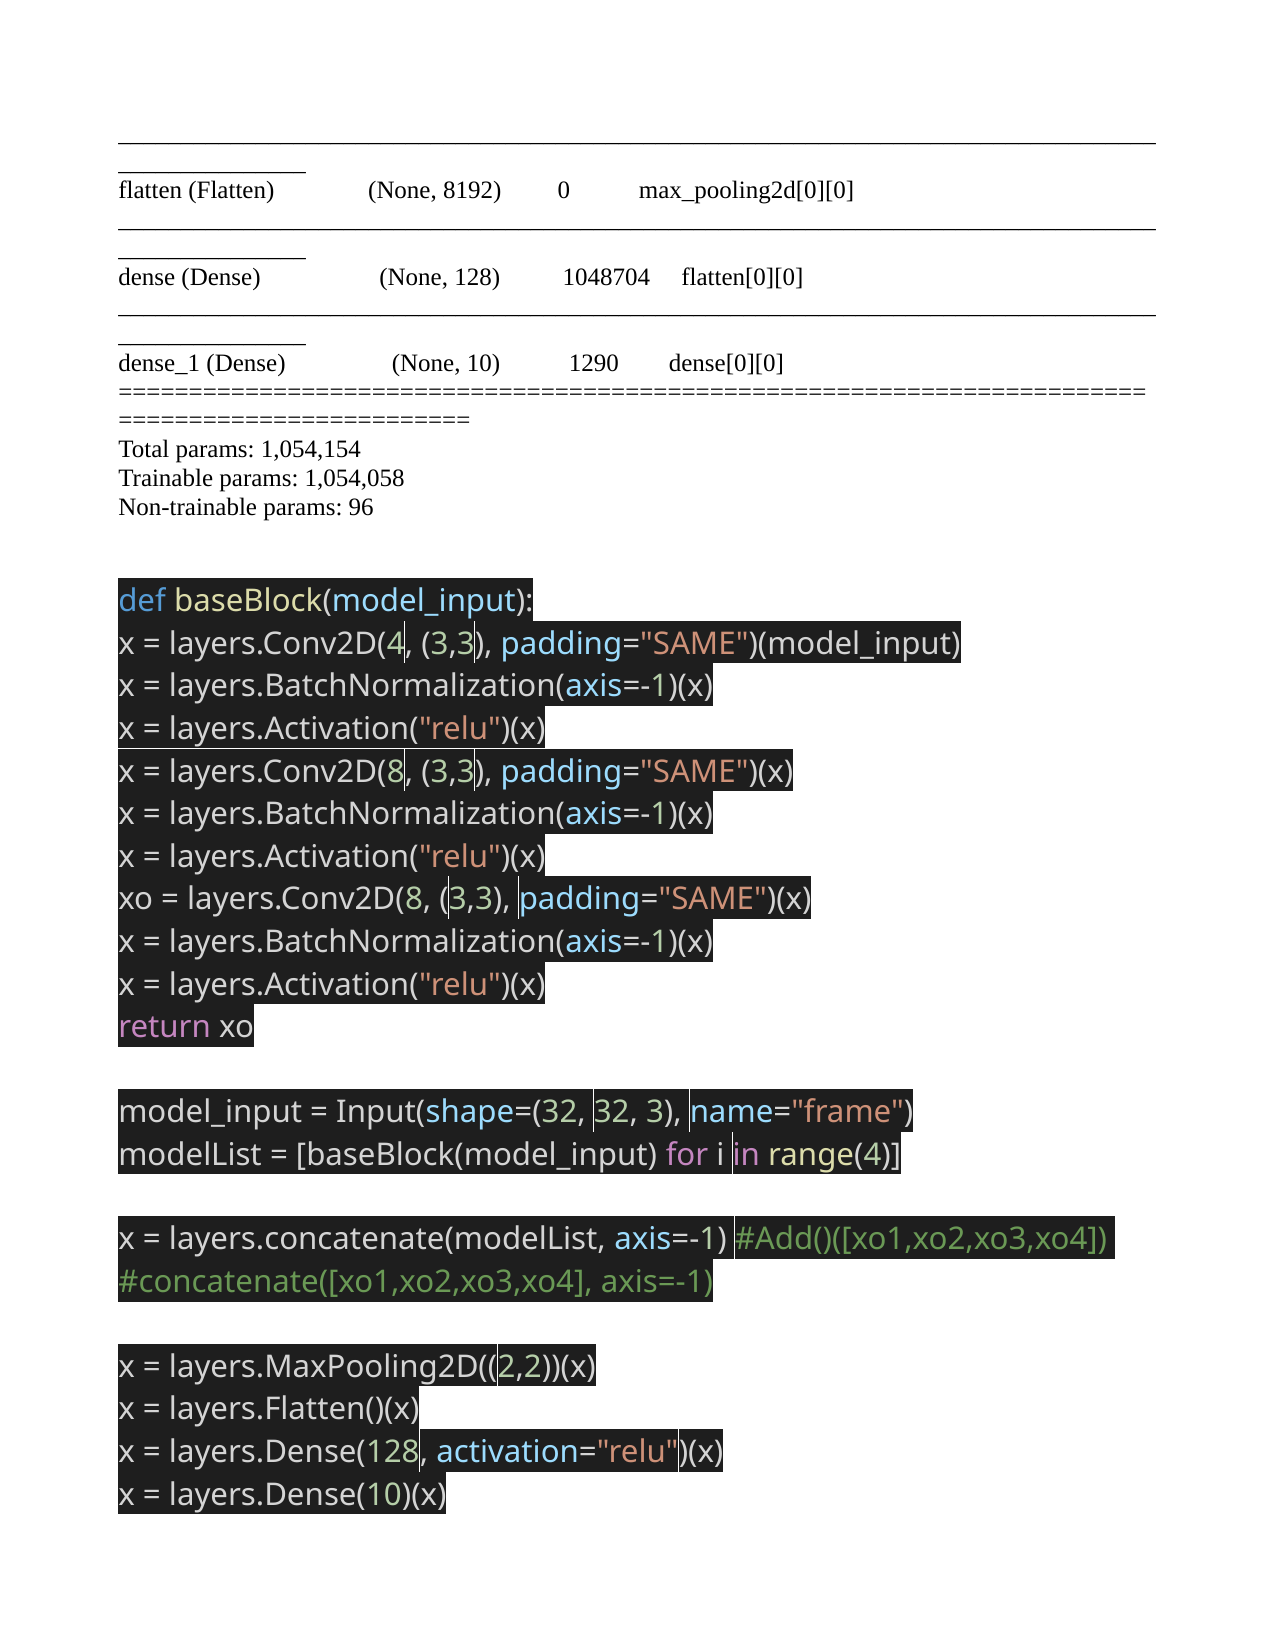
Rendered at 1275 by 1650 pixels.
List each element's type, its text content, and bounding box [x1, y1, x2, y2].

text Total params: 1,054,154 [118, 434, 1157, 463]
text x = layers.BatchNormalization(axis=-1)(x) [118, 663, 1157, 706]
text x = layers.Activation("relu")(x) [118, 962, 1157, 1004]
text x = layers.Dense(10)(x) [118, 1472, 1157, 1514]
text x = layers.Activation("relu")(x) [118, 834, 1157, 876]
text xo = layers.Conv2D(8, (3,3), padding="SAME")(x) [118, 876, 1157, 919]
text x = layers.BatchNormalization(axis=-1)(x) [118, 791, 1157, 834]
text Non-trainable params: 96 [118, 492, 1157, 521]
text dense_1 (Dense) (None, 10) 1290 dense[0][0] [118, 348, 1157, 377]
text x = layers.Flatten()(x) [118, 1386, 1157, 1429]
text x = layers.concatenate(modelList, axis=-1) #Add()([xo1,xo2,xo3,xo4]) #concatenate([xo1,xo2,xo3,xo4], axis=-1) [118, 1216, 1157, 1302]
text x = layers.BatchNormalization(axis=-1)(x) [118, 919, 1157, 962]
text __________________________________________________________________________________________________ [118, 291, 1157, 348]
text Trainable params: 1,054,058 [118, 463, 1157, 492]
text x = layers.MaxPooling2D((2,2))(x) [118, 1344, 1157, 1386]
text ================================================================================================== [118, 377, 1157, 434]
text def baseBlock(model_input): [118, 578, 1157, 621]
text x = layers.Activation("relu")(x) [118, 706, 1157, 748]
text x = layers.Conv2D(4, (3,3), padding="SAME")(model_input) [118, 621, 1157, 663]
text dense (Dense) (None, 128) 1048704 flatten[0][0] [118, 262, 1157, 291]
text flatten (Flatten) (None, 8192) 0 max_pooling2d[0][0] [118, 176, 1157, 204]
text x = layers.Dense(128, activation="relu")(x) [118, 1429, 1157, 1472]
text modelList = [baseBlock(model_input) for i in range(4)] [118, 1132, 1157, 1174]
text model_input = Input(shape=(32, 32, 3), name="frame") [118, 1089, 1157, 1132]
text x = layers.Conv2D(8, (3,3), padding="SAME")(x) [118, 748, 1157, 791]
text __________________________________________________________________________________________________ [118, 118, 1157, 176]
text __________________________________________________________________________________________________ [118, 204, 1157, 262]
text return xo [118, 1004, 1157, 1047]
